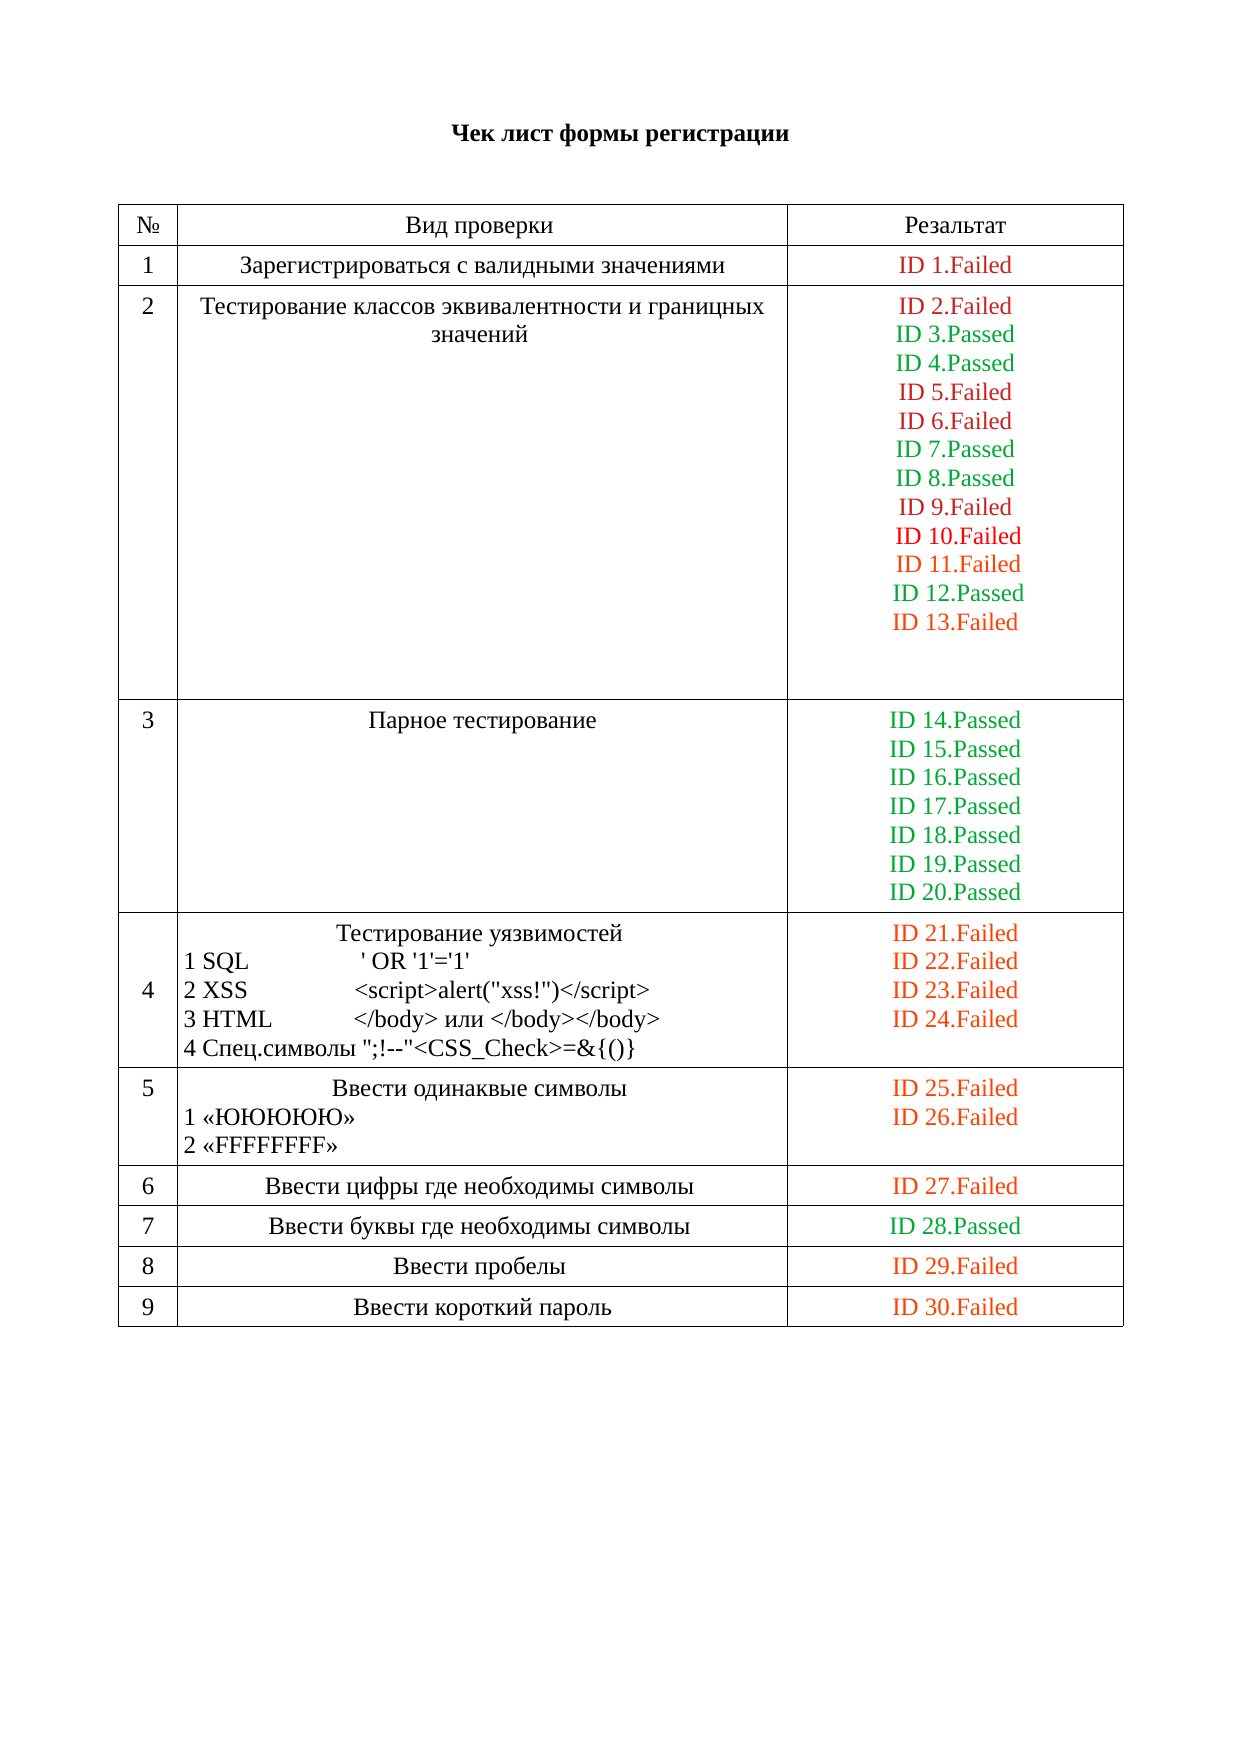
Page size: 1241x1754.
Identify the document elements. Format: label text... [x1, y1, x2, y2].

table_cell 1 [119, 246, 177, 285]
table_cell 8 [119, 1247, 177, 1286]
table_cell Ввести цифры где необходимы символы [178, 1166, 787, 1205]
table_cell ID 21.Failed ID 22.Failed ID 23.Failed ID 24.Failed [788, 913, 1123, 1067]
table_cell ID 25.Failed ID 26.Failed [788, 1068, 1123, 1165]
table_cell Ввести буквы где необходимы символы [178, 1206, 787, 1246]
table_header Вид проверки [178, 205, 787, 245]
table_cell 7 [119, 1206, 177, 1246]
table_cell Тестирование уязвимостей 1 SQL ' OR '1'='1' 2 XSS <script>alert("xss!")</script> 3 HTML </body> или </body></body> 4 Спец.символы '';!--"<CSS_Check>=&{()} [178, 913, 787, 1067]
table_cell 3 [119, 700, 177, 912]
table_cell Тестирование классов эквивалентности и границных значений [178, 286, 787, 699]
table_cell 5 [119, 1068, 177, 1165]
table_cell ID 2.Failed ID 3.Passed ID 4.Passed ID 5.Failed ID 6.Failed ID 7.Passed ID 8.Passed ID 9.Failed ID 10.Failed ID 11.Failed ID 12.Passed ID 13.Failed [788, 286, 1123, 699]
table_cell Ввести одинаквые символы 1 «ЮЮЮЮЮ» 2 «FFFFFFFF» [178, 1068, 787, 1165]
table_cell ID 1.Failed [788, 246, 1123, 285]
table_cell ID 29.Failed [788, 1247, 1123, 1286]
table_header № [119, 205, 177, 245]
table_cell ID 28.Passed [788, 1206, 1123, 1246]
table_cell Ввести пробелы [178, 1247, 787, 1286]
table_cell ID 30.Failed [788, 1287, 1123, 1326]
table_cell Зарегистрироваться с валидными значениями [178, 246, 787, 285]
table_cell ID 14.Passed ID 15.Passed ID 16.Passed ID 17.Passed ID 18.Passed ID 19.Passed ID 20.Passed [788, 700, 1123, 912]
table_cell 6 [119, 1166, 177, 1205]
table_header Резальтат [788, 205, 1123, 245]
table_cell Ввести короткий пароль [178, 1287, 787, 1326]
text Чек лист формы регистрации [118, 118, 1122, 147]
table_cell Парное тестирование [178, 700, 787, 912]
table_cell 4 [119, 913, 177, 1067]
table_cell ID 27.Failed [788, 1166, 1123, 1205]
table_cell 2 [119, 286, 177, 699]
table_cell 9 [119, 1287, 177, 1326]
